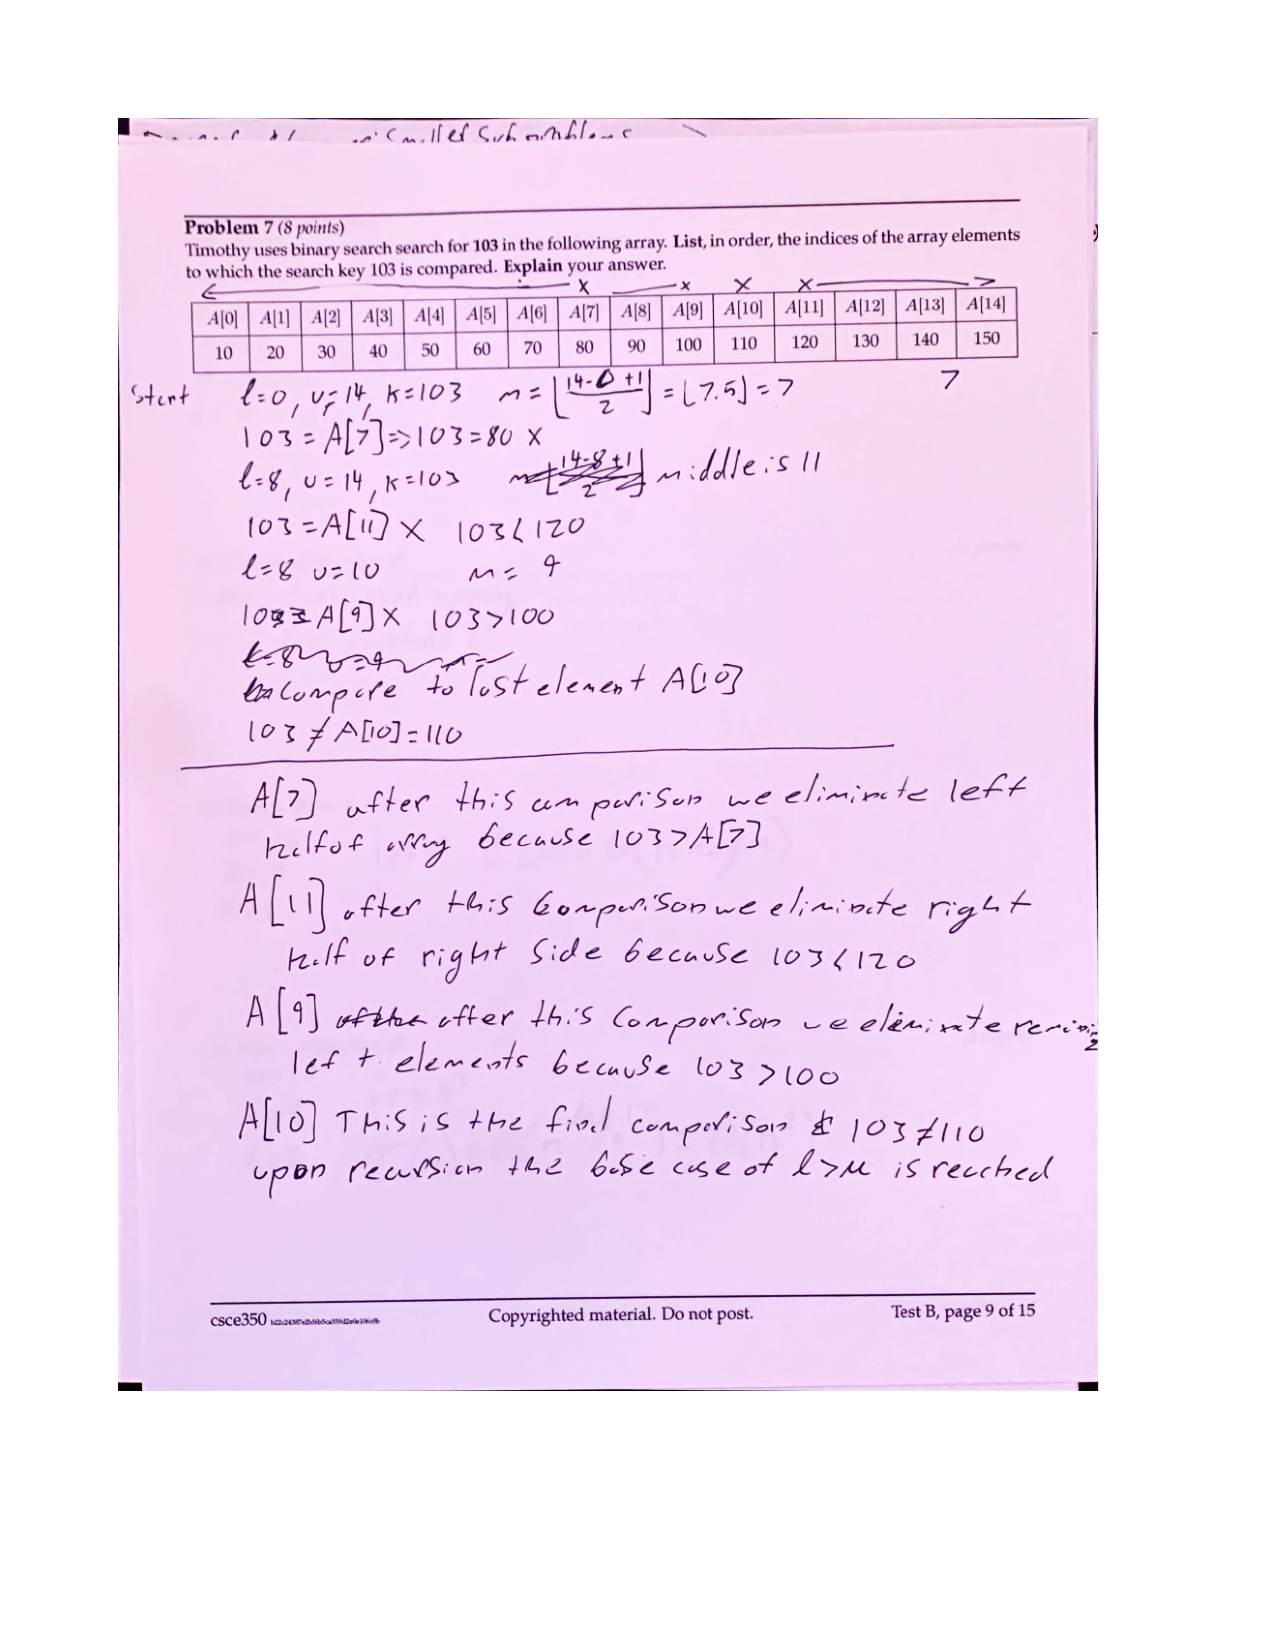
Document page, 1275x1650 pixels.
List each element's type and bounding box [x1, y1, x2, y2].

picture [118, 118, 1099, 1391]
